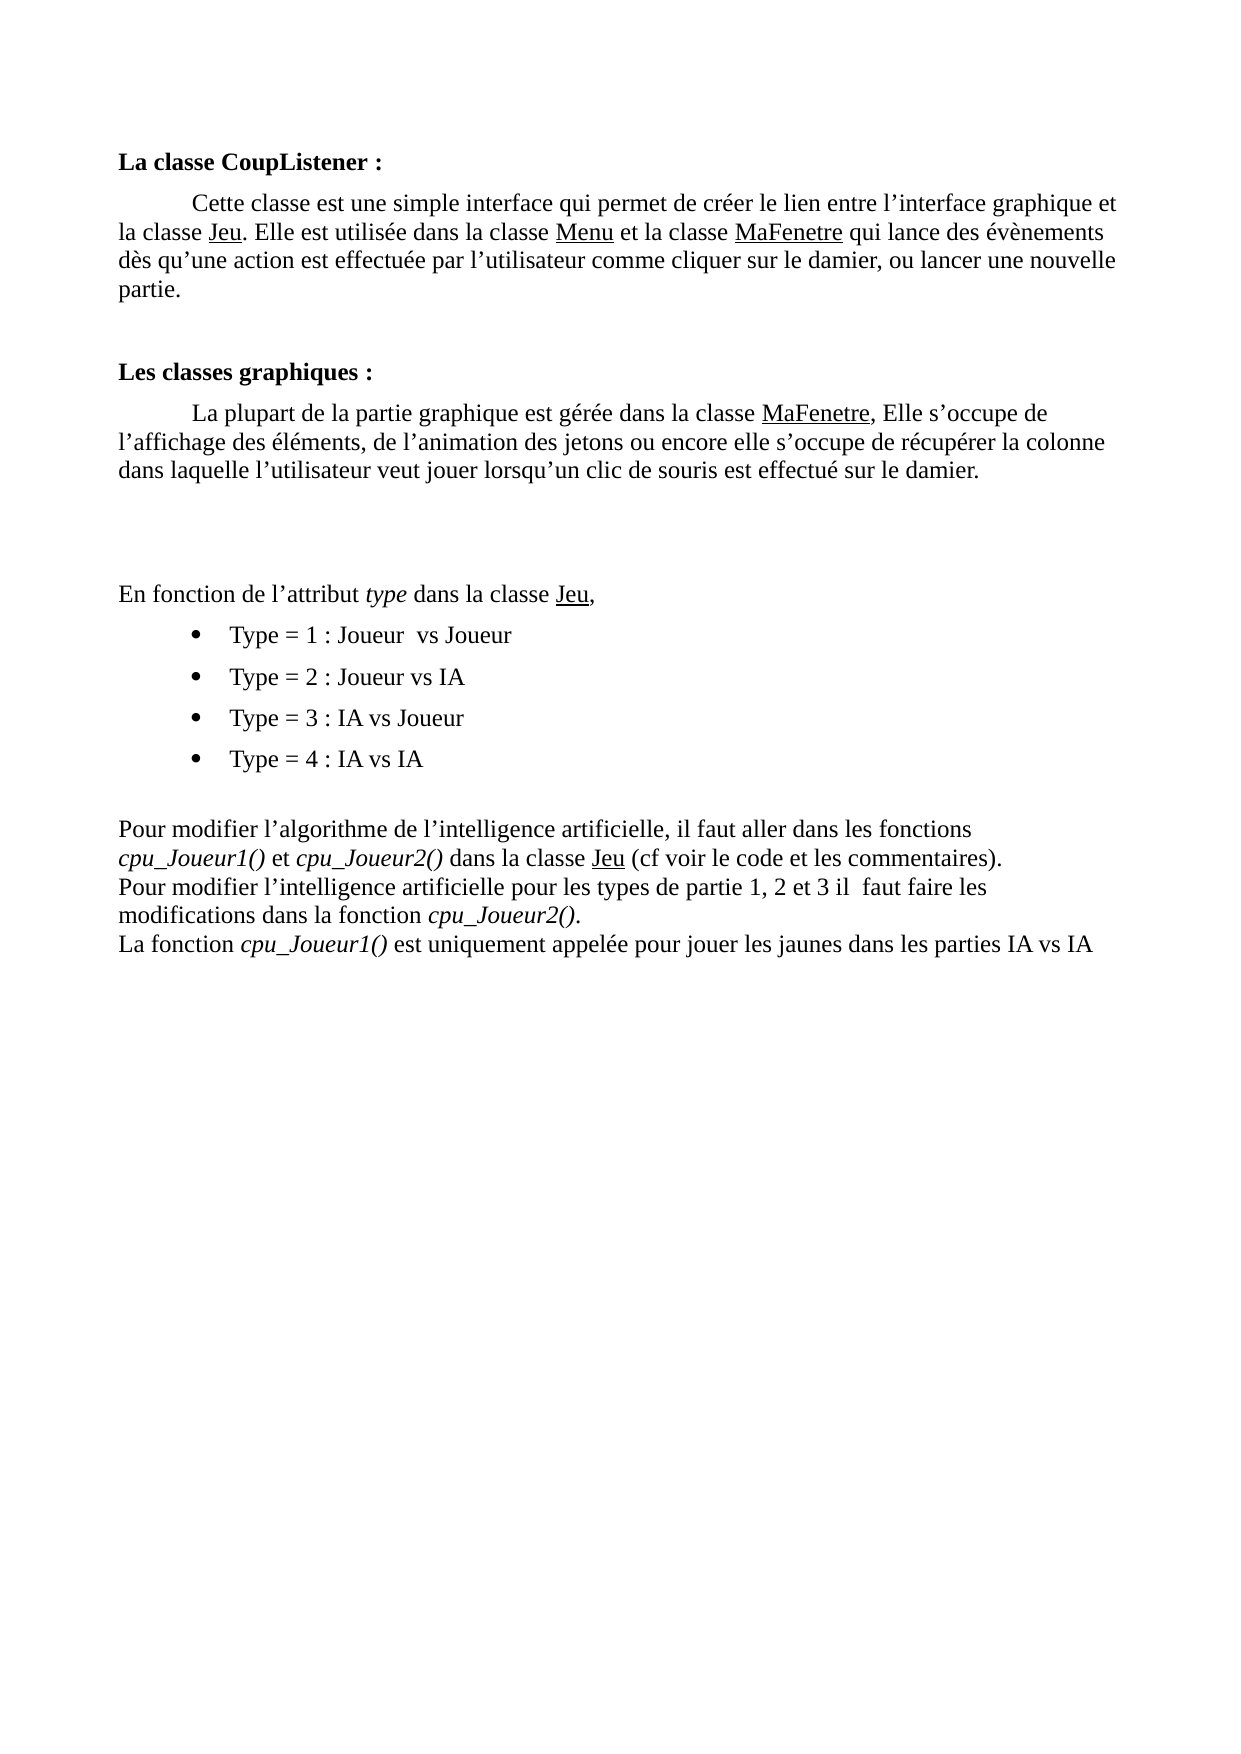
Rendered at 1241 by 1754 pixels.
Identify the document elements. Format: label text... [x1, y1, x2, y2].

list Type = 4 : IA vs IA [192, 744, 1122, 773]
text Pour modifier l’algorithme de l’intelligence artificielle, il faut aller dans les fonctions cpu_Joueur1() et cpu_Joueur2() dans la classe Jeu (cf voir le code et les commentaires). [118, 814, 1122, 872]
list Type = 1 : Joueur vs Joueur [192, 621, 1122, 649]
list Type = 3 : IA vs Joueur [192, 703, 1122, 732]
text La fonction cpu_Joueur1() est uniquement appelée pour jouer les jaunes dans les parties IA vs IA [118, 929, 1122, 958]
text Cette classe est une simple interface qui permet de créer le lien entre l’interface graphique et la classe Jeu. Elle est utilisée dans la classe Menu et la classe MaFenetre qui lance des évènements dès qu’une action est effectuée par l’utilisateur comme cliquer sur le damier, ou lancer une nouvelle partie. [118, 188, 1122, 303]
text Pour modifier l’intelligence artificielle pour les types de partie 1, 2 et 3 il faut faire les modifications dans la fonction cpu_Joueur2(). [118, 872, 1122, 929]
text En fonction de l’attribut type dans la classe Jeu, [118, 579, 1122, 608]
text Les classes graphiques : [118, 357, 1122, 386]
text La classe CoupListener : [118, 147, 1122, 176]
list Type = 2 : Joueur vs IA [192, 662, 1122, 691]
text La plupart de la partie graphique est gérée dans la classe MaFenetre, Elle s’occupe de l’affichage des éléments, de l’animation des jetons ou encore elle s’occupe de récupérer la colonne dans laquelle l’utilisateur veut jouer lorsqu’un clic de souris est effectué sur le damier. [118, 398, 1122, 484]
